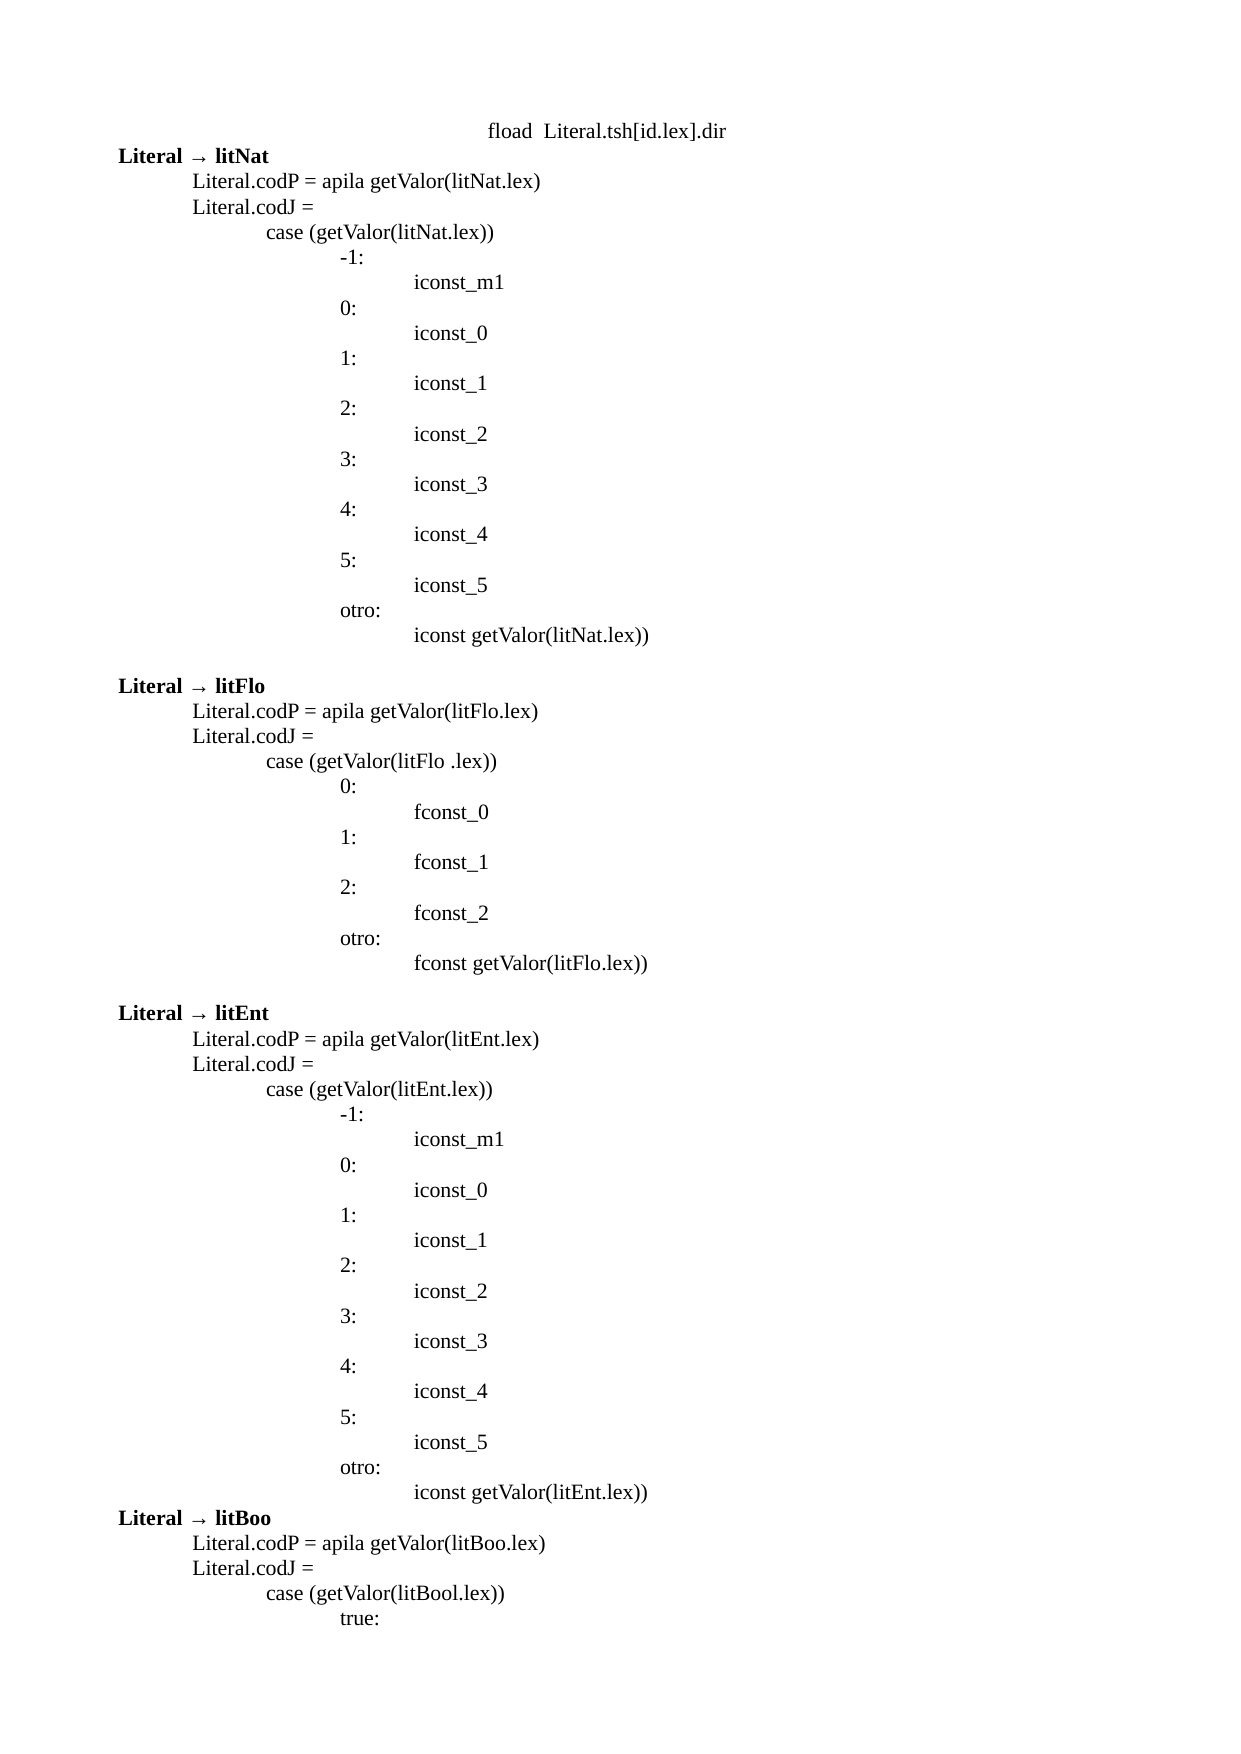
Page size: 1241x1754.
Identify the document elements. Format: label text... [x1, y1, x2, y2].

text iconst getValor(litNat.lex)) [118, 622, 1122, 647]
text Literal.codJ = [118, 723, 1122, 748]
text otro: [118, 597, 1122, 622]
text Literal.codJ = [118, 194, 1122, 219]
text Literal.codJ = [118, 1051, 1122, 1076]
text otro: [118, 1454, 1122, 1479]
text iconst_2 [118, 421, 1122, 446]
text 1: [118, 824, 1122, 849]
text 5: [118, 547, 1122, 572]
text iconst_4 [118, 1378, 1122, 1404]
text Literal.codP = apila getValor(litFlo.lex) [118, 698, 1122, 723]
text case (getValor(litEnt.lex)) [118, 1076, 1122, 1101]
text iconst_3 [118, 1328, 1122, 1353]
text Literal.codP = apila getValor(litEnt.lex) [118, 1026, 1122, 1051]
text -1: [118, 1101, 1122, 1126]
text fconst_2 [118, 899, 1122, 925]
text iconst_0 [118, 1177, 1122, 1202]
text iconst_m1 [118, 269, 1122, 294]
text 4: [118, 496, 1122, 521]
text otro: [118, 925, 1122, 950]
text case (getValor(litNat.lex)) [118, 219, 1122, 244]
text Literal → litNat [118, 143, 1122, 168]
text 0: [118, 773, 1122, 799]
text iconst_5 [118, 1429, 1122, 1454]
text iconst_1 [118, 1227, 1122, 1252]
text 5: [118, 1404, 1122, 1429]
text iconst_1 [118, 370, 1122, 395]
text 3: [118, 1303, 1122, 1328]
text case (getValor(litBool.lex)) [118, 1580, 1122, 1605]
text Literal.codP = apila getValor(litBoo.lex) [118, 1530, 1122, 1555]
text fload Literal.tsh[id.lex].dir [118, 118, 1122, 143]
text -1: [118, 244, 1122, 269]
text 0: [118, 1152, 1122, 1177]
text 1: [118, 1202, 1122, 1227]
text Literal → litEnt [118, 1000, 1122, 1026]
text Literal.codP = apila getValor(litNat.lex) [118, 168, 1122, 194]
text iconst_5 [118, 572, 1122, 597]
text Literal → litFlo [118, 673, 1122, 698]
text 2: [118, 395, 1122, 421]
text Literal → litBoo [118, 1504, 1122, 1530]
text fconst_0 [118, 799, 1122, 824]
text fconst_1 [118, 849, 1122, 874]
text 2: [118, 874, 1122, 899]
text iconst_0 [118, 320, 1122, 345]
text 2: [118, 1252, 1122, 1278]
text 3: [118, 446, 1122, 471]
text Literal.codJ = [118, 1555, 1122, 1580]
text 1: [118, 345, 1122, 370]
text fconst getValor(litFlo.lex)) [118, 950, 1122, 975]
text true: [118, 1605, 1122, 1631]
text iconst_m1 [118, 1126, 1122, 1152]
text iconst_3 [118, 471, 1122, 496]
text 0: [118, 294, 1122, 320]
text 4: [118, 1353, 1122, 1378]
text iconst getValor(litEnt.lex)) [118, 1479, 1122, 1504]
text case (getValor(litFlo .lex)) [118, 748, 1122, 773]
text iconst_4 [118, 521, 1122, 547]
text iconst_2 [118, 1278, 1122, 1303]
